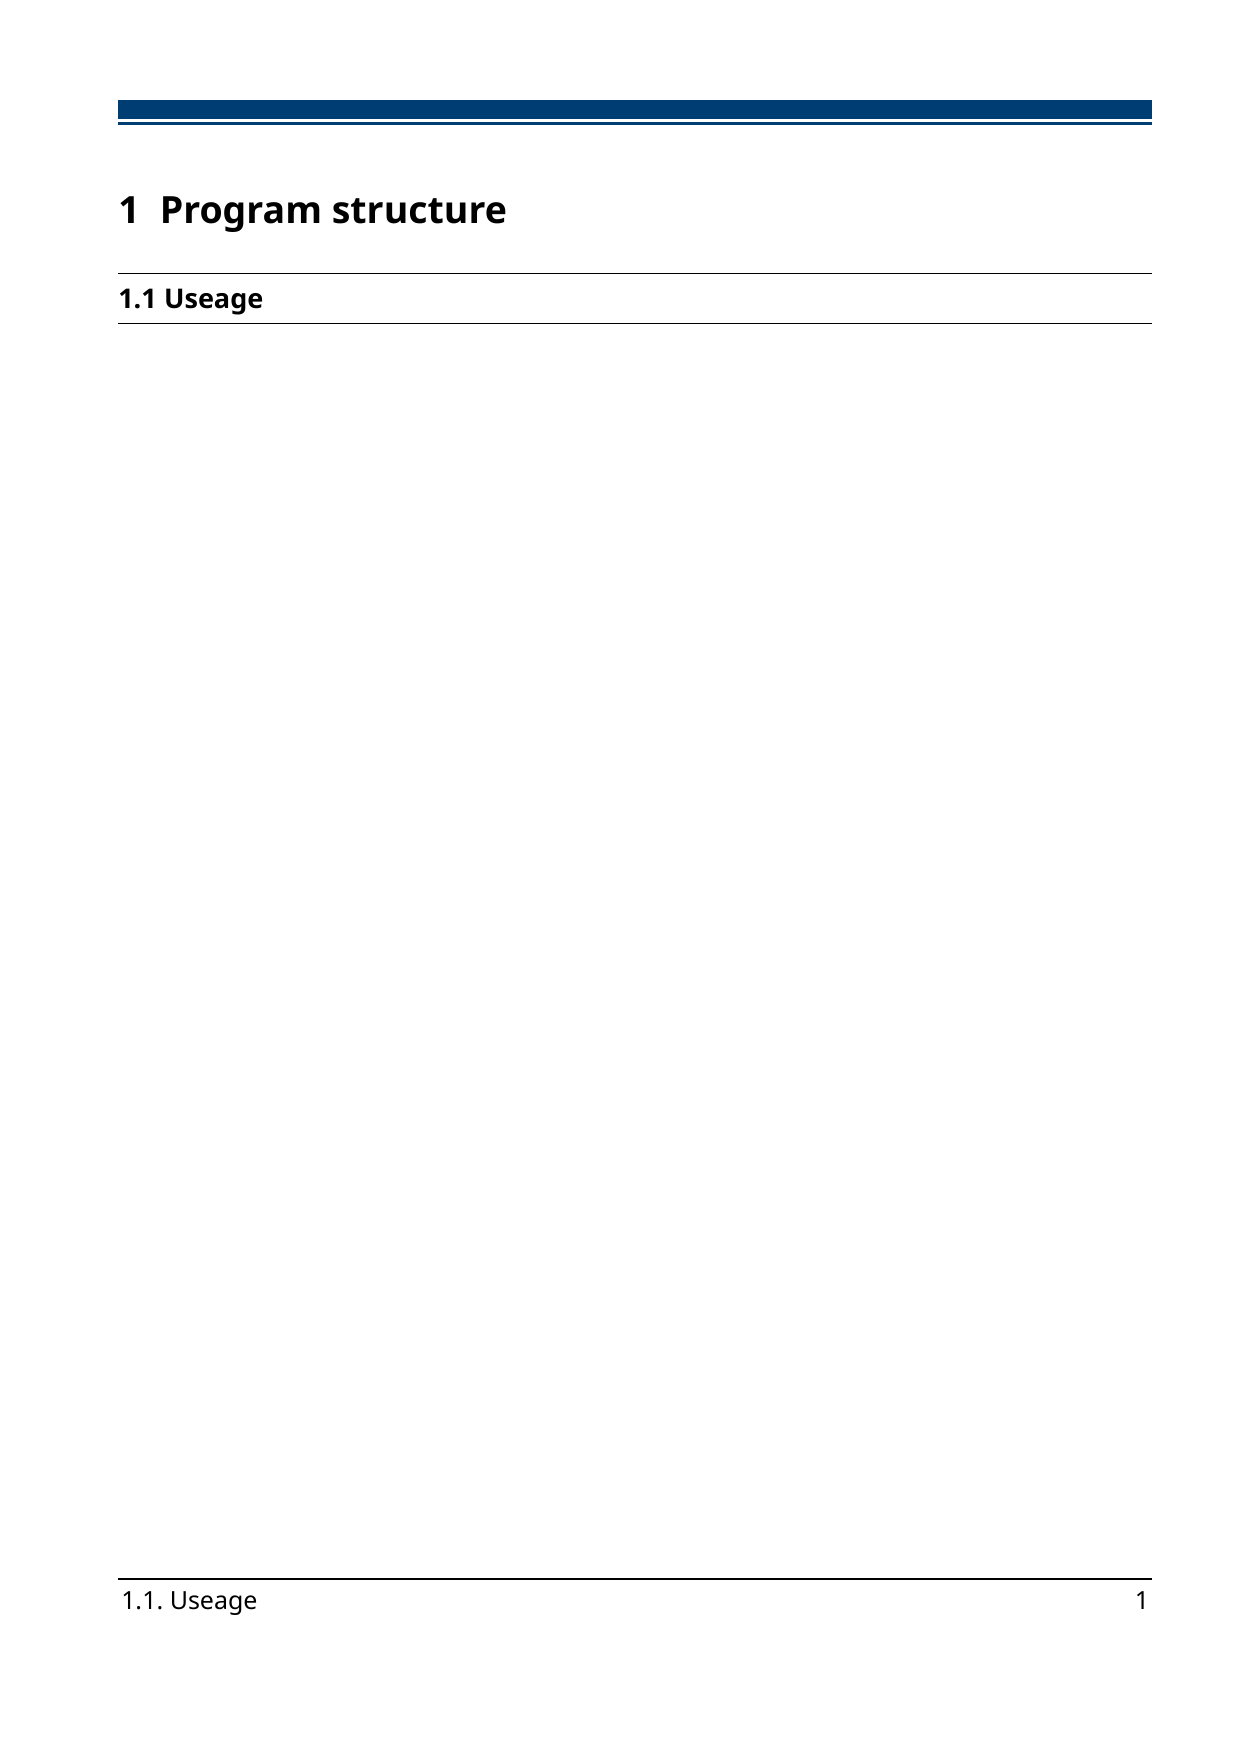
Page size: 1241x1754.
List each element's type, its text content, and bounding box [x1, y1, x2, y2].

subtitle Program structure [118, 184, 1152, 235]
subtitle Useage [118, 274, 1152, 323]
